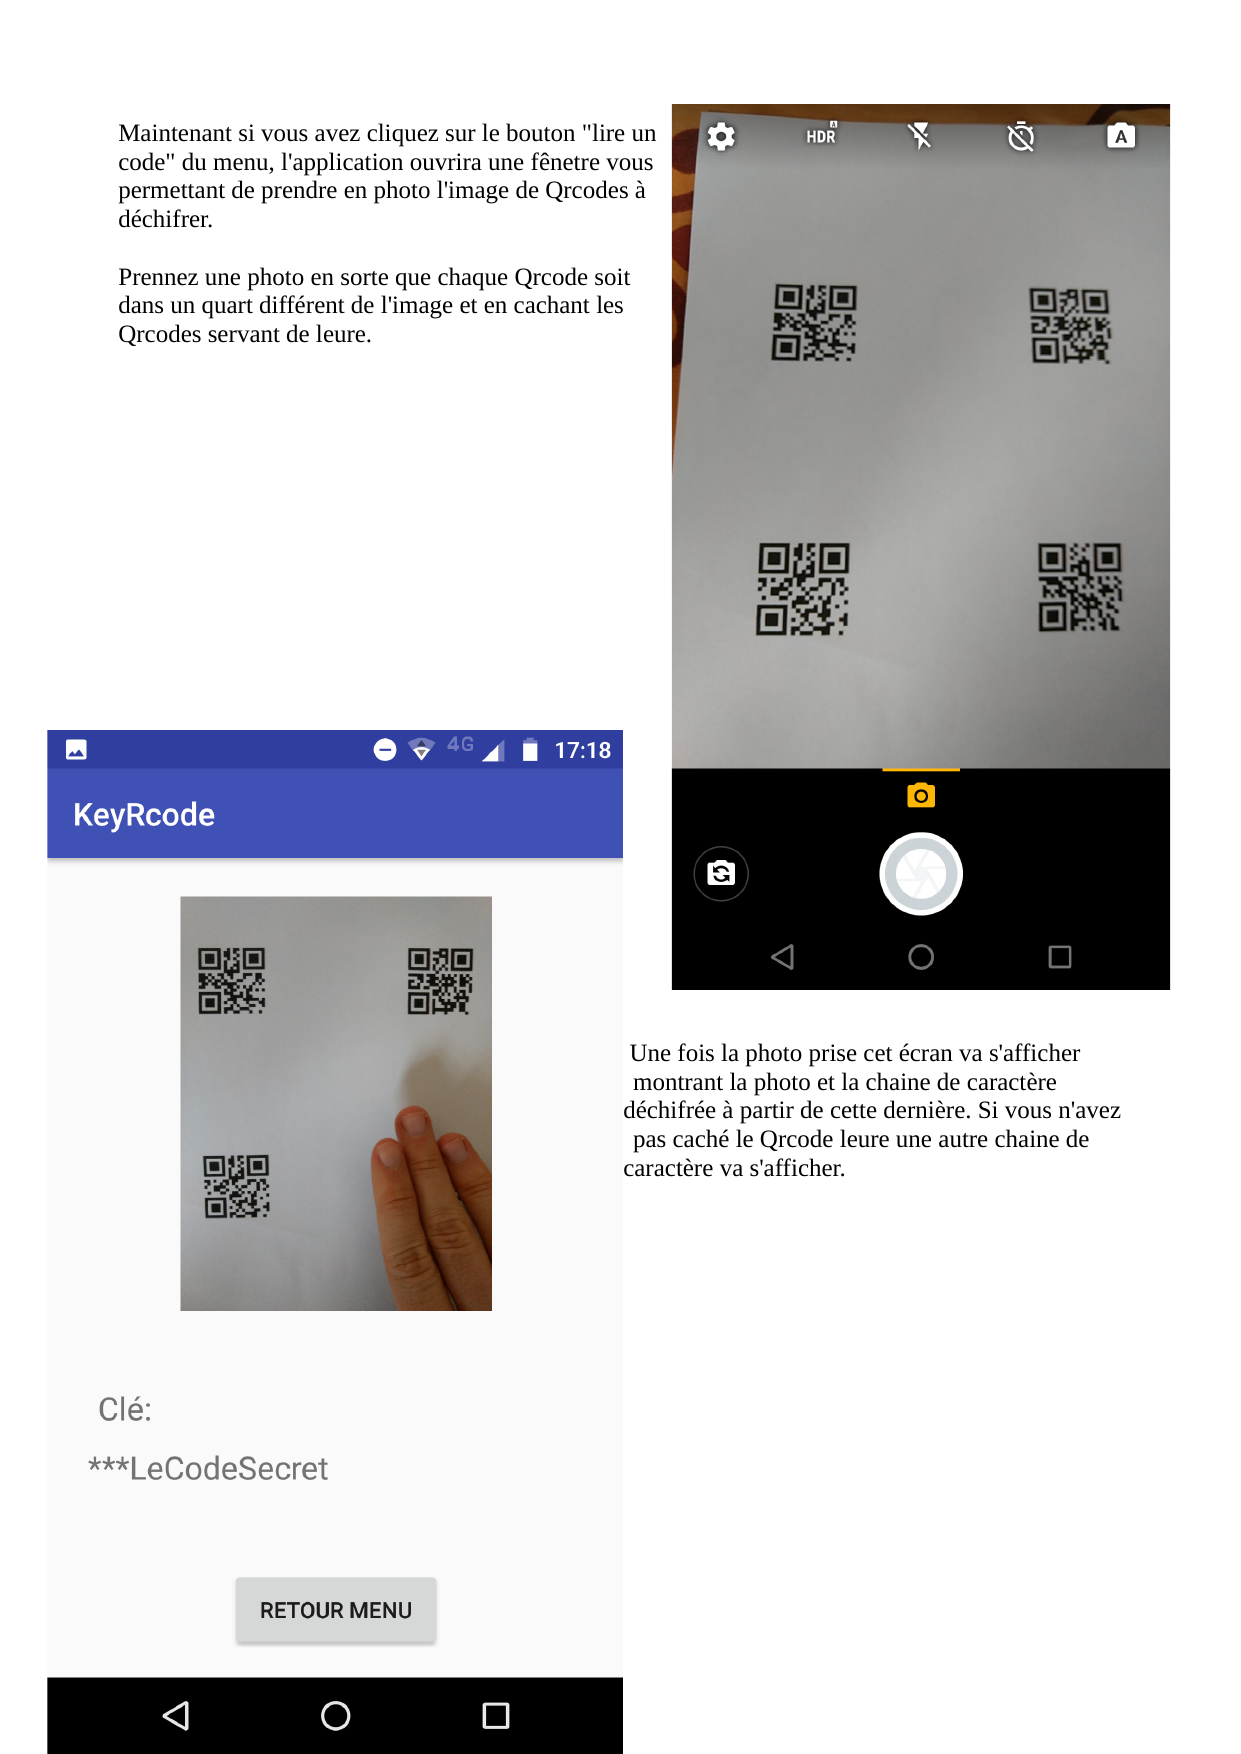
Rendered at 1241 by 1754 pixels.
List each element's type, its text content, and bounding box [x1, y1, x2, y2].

text Maintenant si vous avez cliquez sur le bouton "lire un code" du menu, l'application ouvrira une fênetre vous permettant de prendre en photo l'image de Qrcodes à déchifrer. [118, 118, 671, 233]
text Prennez une photo en sorte que chaque Qrcode soit dans un quart différent de l'image et en cachant les Qrcodes servant de leure. [118, 262, 671, 348]
picture [671, 104, 1171, 990]
text Une fois la photo prise cet écran va s'afficher montrant la photo et la chaine de caractère déchifrée à partir de cette dernière. Si vous n'avez pas caché le Qrcode leure une autre chaine de caractère va s'afficher. [623, 1038, 1122, 1182]
picture [47, 730, 623, 1754]
